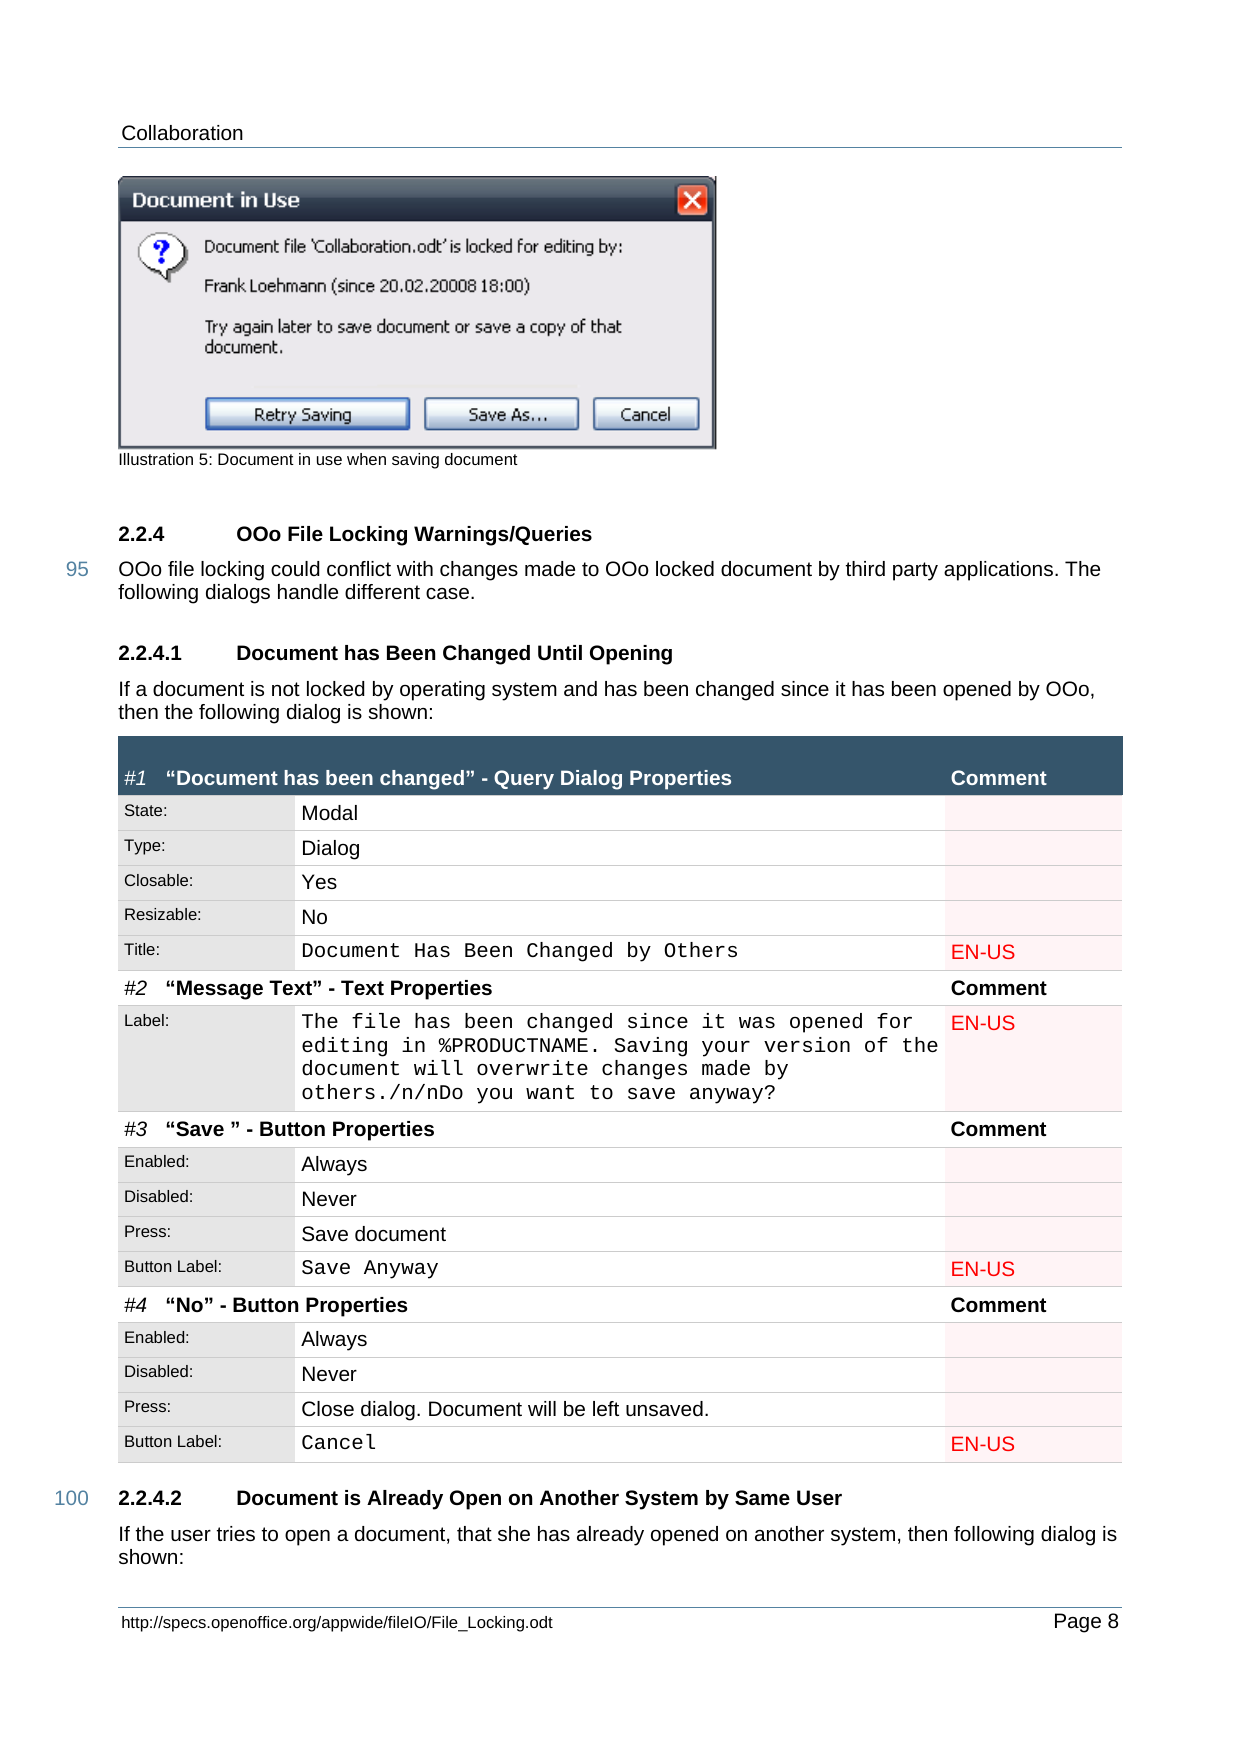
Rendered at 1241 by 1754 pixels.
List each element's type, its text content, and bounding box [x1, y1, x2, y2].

table_cell Always [295, 1323, 945, 1357]
table_cell Enabled: [118, 1323, 295, 1357]
text OOo file locking could conflict with changes made to OOo locked document by third party applications. The following dialogs handle different case. [118, 558, 1122, 604]
table_cell [945, 1217, 1122, 1251]
table_cell Document Has Been Changed by Others [295, 936, 945, 970]
table_header “Message Text” - Text Properties [118, 971, 945, 1005]
table_cell [945, 1183, 1122, 1216]
table_cell Disabled: [118, 1183, 295, 1216]
table_cell Cancel [295, 1427, 945, 1462]
table_cell EN-US [945, 1427, 1122, 1462]
table_cell Yes [295, 866, 945, 900]
table_cell [945, 901, 1122, 935]
table_header Comment [946, 737, 1122, 795]
table_cell The file has been changed since it was opened for editing in %PRODUCTNAME. Saving your version of the document will overwrite changes made by others./n/nDo you want to save anyway? [295, 1006, 945, 1111]
table_cell Close dialog. Document will be left unsaved. [295, 1393, 945, 1426]
table_cell Dialog [295, 831, 945, 865]
table_cell Disabled: [118, 1358, 295, 1392]
table_cell Press: [118, 1217, 295, 1251]
table_cell [945, 796, 1122, 830]
table_header Comment [945, 1287, 1122, 1322]
table_cell Never [295, 1358, 945, 1392]
subtitle OOo File Locking Warnings/Queries [118, 523, 1122, 546]
table_header Comment [945, 971, 1122, 1005]
table_cell Type: [118, 831, 295, 865]
table_header “Save ” - Button Properties [118, 1112, 945, 1147]
text If a document is not locked by operating system and has been changed since it has been opened by OOo, then the following dialog is shown: [118, 677, 1122, 724]
text If the user tries to open a document, that she has already opened on another system, then following dialog is shown: [118, 1522, 1122, 1569]
table_cell Title: [118, 936, 295, 970]
table_cell [945, 1148, 1122, 1182]
table_header “Document has been changed” - Query Dialog Properties [119, 737, 945, 795]
table_header “No” - Button Properties [118, 1287, 945, 1322]
table_cell Button Label: [118, 1427, 295, 1462]
subtitle Document is Already Open on Another System by Same User [118, 1487, 1122, 1510]
table_cell Closable: [118, 866, 295, 900]
table_cell Enabled: [118, 1148, 295, 1182]
picture [118, 176, 717, 451]
table_cell [945, 831, 1122, 865]
table_cell Label: [118, 1006, 295, 1111]
table_cell [945, 1323, 1122, 1357]
table_cell [945, 1358, 1122, 1392]
table_cell EN-US [945, 936, 1122, 970]
table_cell Save Anyway [295, 1252, 945, 1286]
table_cell Press: [118, 1393, 295, 1426]
table_cell Always [295, 1148, 945, 1182]
table_header Comment [945, 1112, 1122, 1147]
table_cell Resizable: [118, 901, 295, 935]
table_cell Never [295, 1183, 945, 1216]
text Illustration 5: Document in use when saving document [118, 451, 717, 469]
table_cell EN-US [945, 1252, 1122, 1286]
table_cell EN-US [945, 1006, 1122, 1111]
table_cell [945, 1393, 1122, 1426]
table_cell Modal [295, 796, 945, 830]
table_cell Save document [295, 1217, 945, 1251]
table_cell No [295, 901, 945, 935]
subtitle Document has Been Changed Until Opening [118, 642, 1122, 665]
table_cell Button Label: [118, 1252, 295, 1286]
table_cell State: [118, 796, 295, 830]
table_cell [945, 866, 1122, 900]
